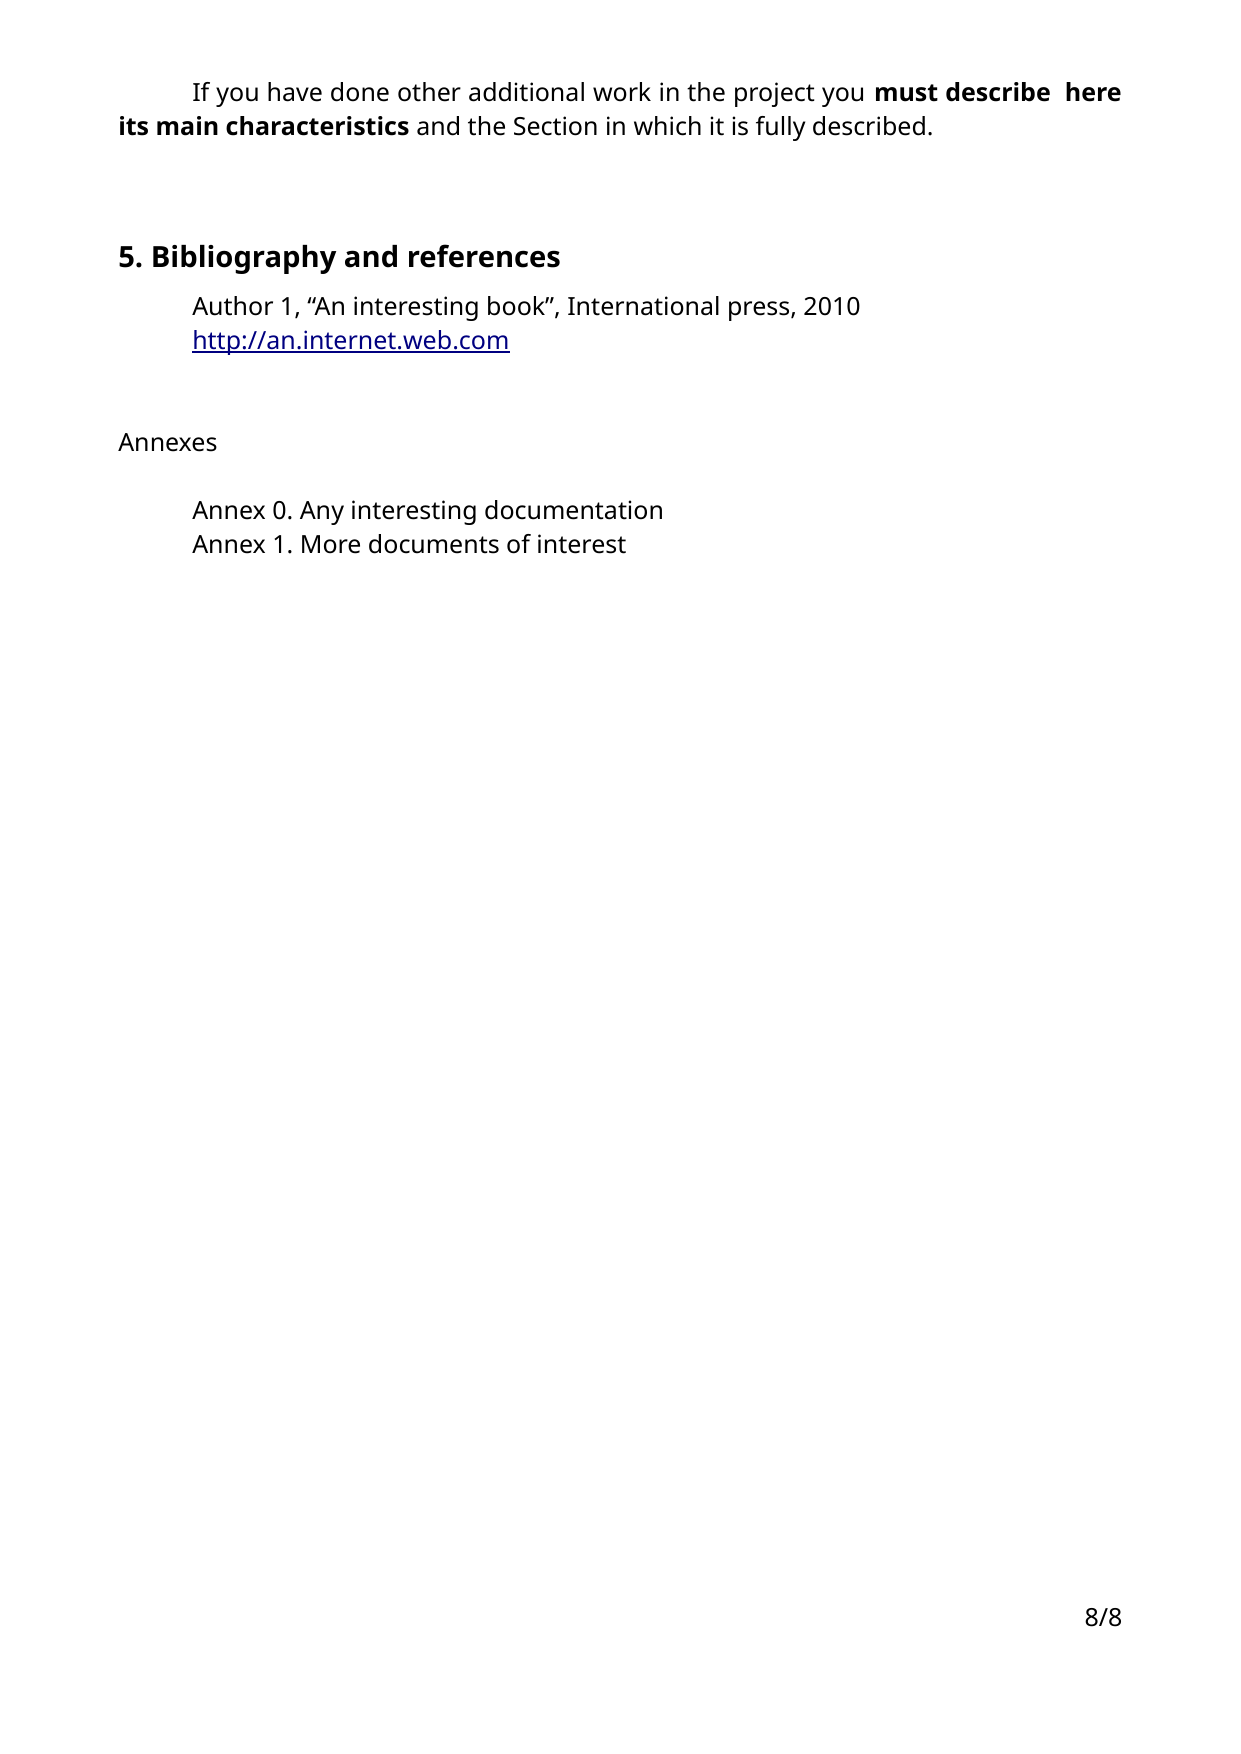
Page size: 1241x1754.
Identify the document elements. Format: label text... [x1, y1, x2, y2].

subtitle 5. Bibliography and references [118, 236, 1122, 276]
text If you have done other additional work in the project you must describe here its main characteristics and the Section in which it is fully described. [118, 75, 1122, 143]
text http://an.internet.web.com [118, 322, 1122, 357]
text Annex 1. More documents of interest [44, 527, 1122, 561]
text Annex 0. Any interesting documentation [44, 493, 1122, 527]
text Author 1, “An interesting book”, International press, 2010 [118, 288, 1122, 322]
text Annexes [118, 425, 1122, 459]
